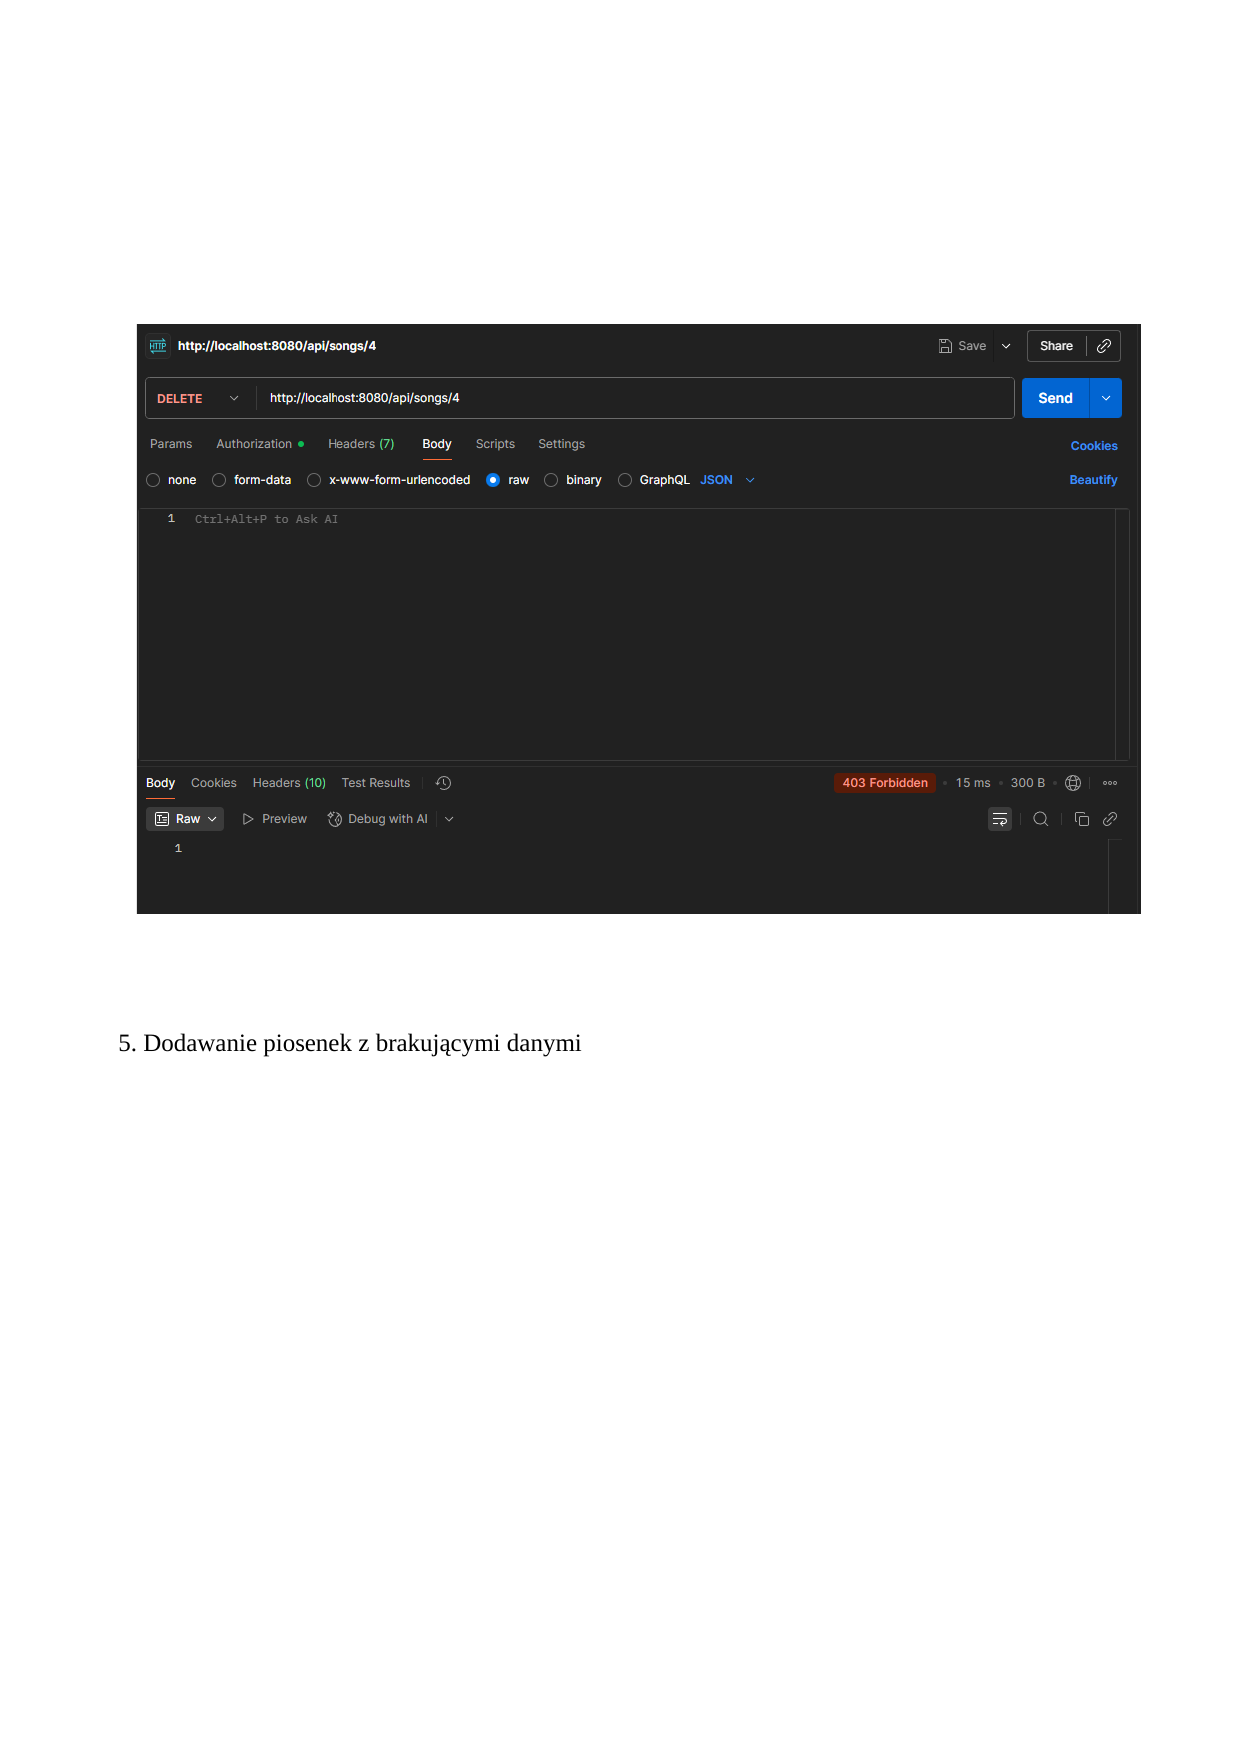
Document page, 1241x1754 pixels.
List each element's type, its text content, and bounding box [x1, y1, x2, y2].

text 5. Dodawanie piosenek z brakującymi danymi [118, 1028, 1122, 1057]
picture [136, 324, 1141, 914]
